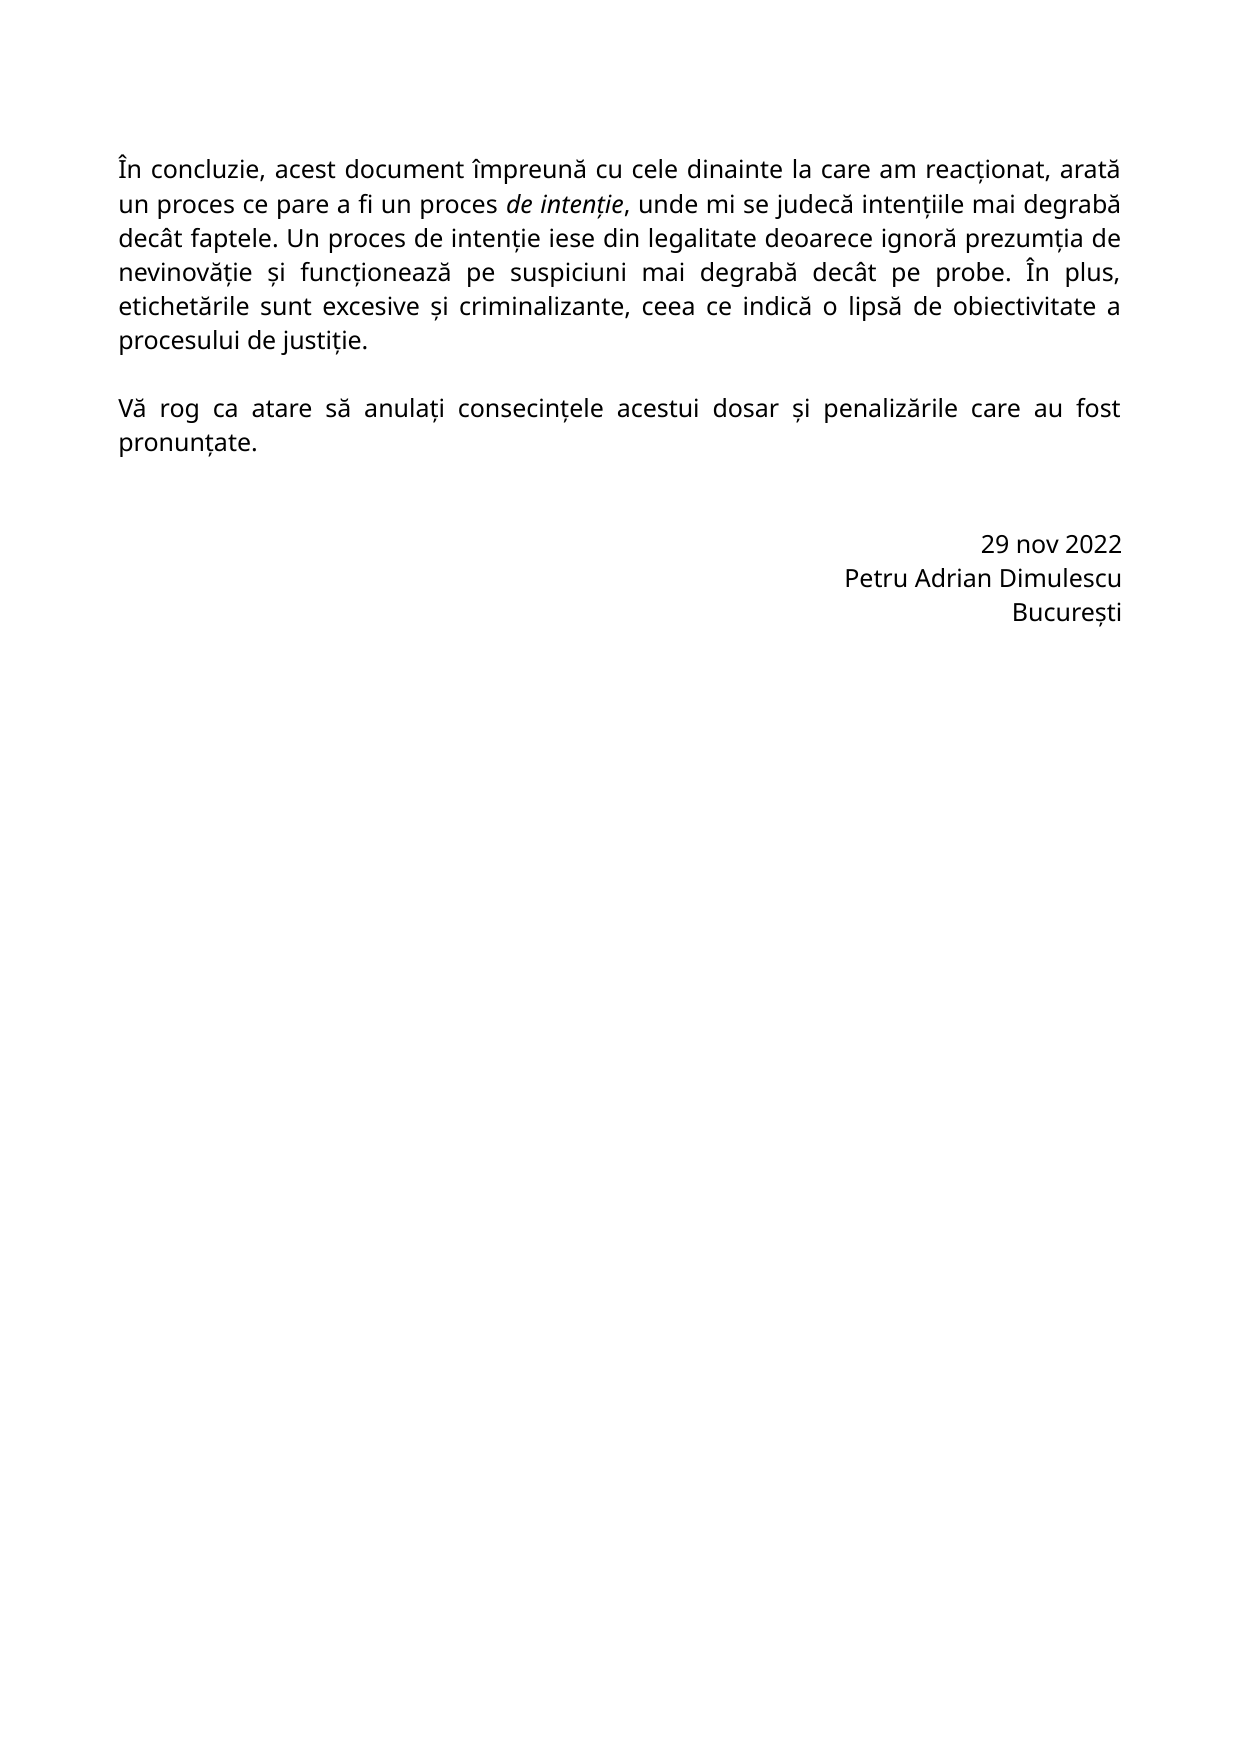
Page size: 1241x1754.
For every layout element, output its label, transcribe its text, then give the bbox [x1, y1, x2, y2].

text Petru Adrian Dimulescu [118, 561, 1122, 595]
text București [118, 595, 1122, 629]
text 29 nov 2022 [118, 527, 1122, 561]
text Vă rog ca atare să anulați consecințele acestui dosar și penalizările care au fost pronunțate. [118, 391, 1122, 459]
text În concluzie, acest document împreună cu cele dinainte la care am reacționat, arată un proces ce pare a fi un proces de intenție, unde mi se judecă intențiile mai degrabă decât faptele. Un proces de intenție iese din legalitate deoarece ignoră prezumția de nevinovăție și funcționează pe suspiciuni mai degrabă decât pe probe. În plus, etichetările sunt excesive și criminalizante, ceea ce indică o lipsă de obiectivitate a procesului de justiție. [118, 152, 1122, 357]
